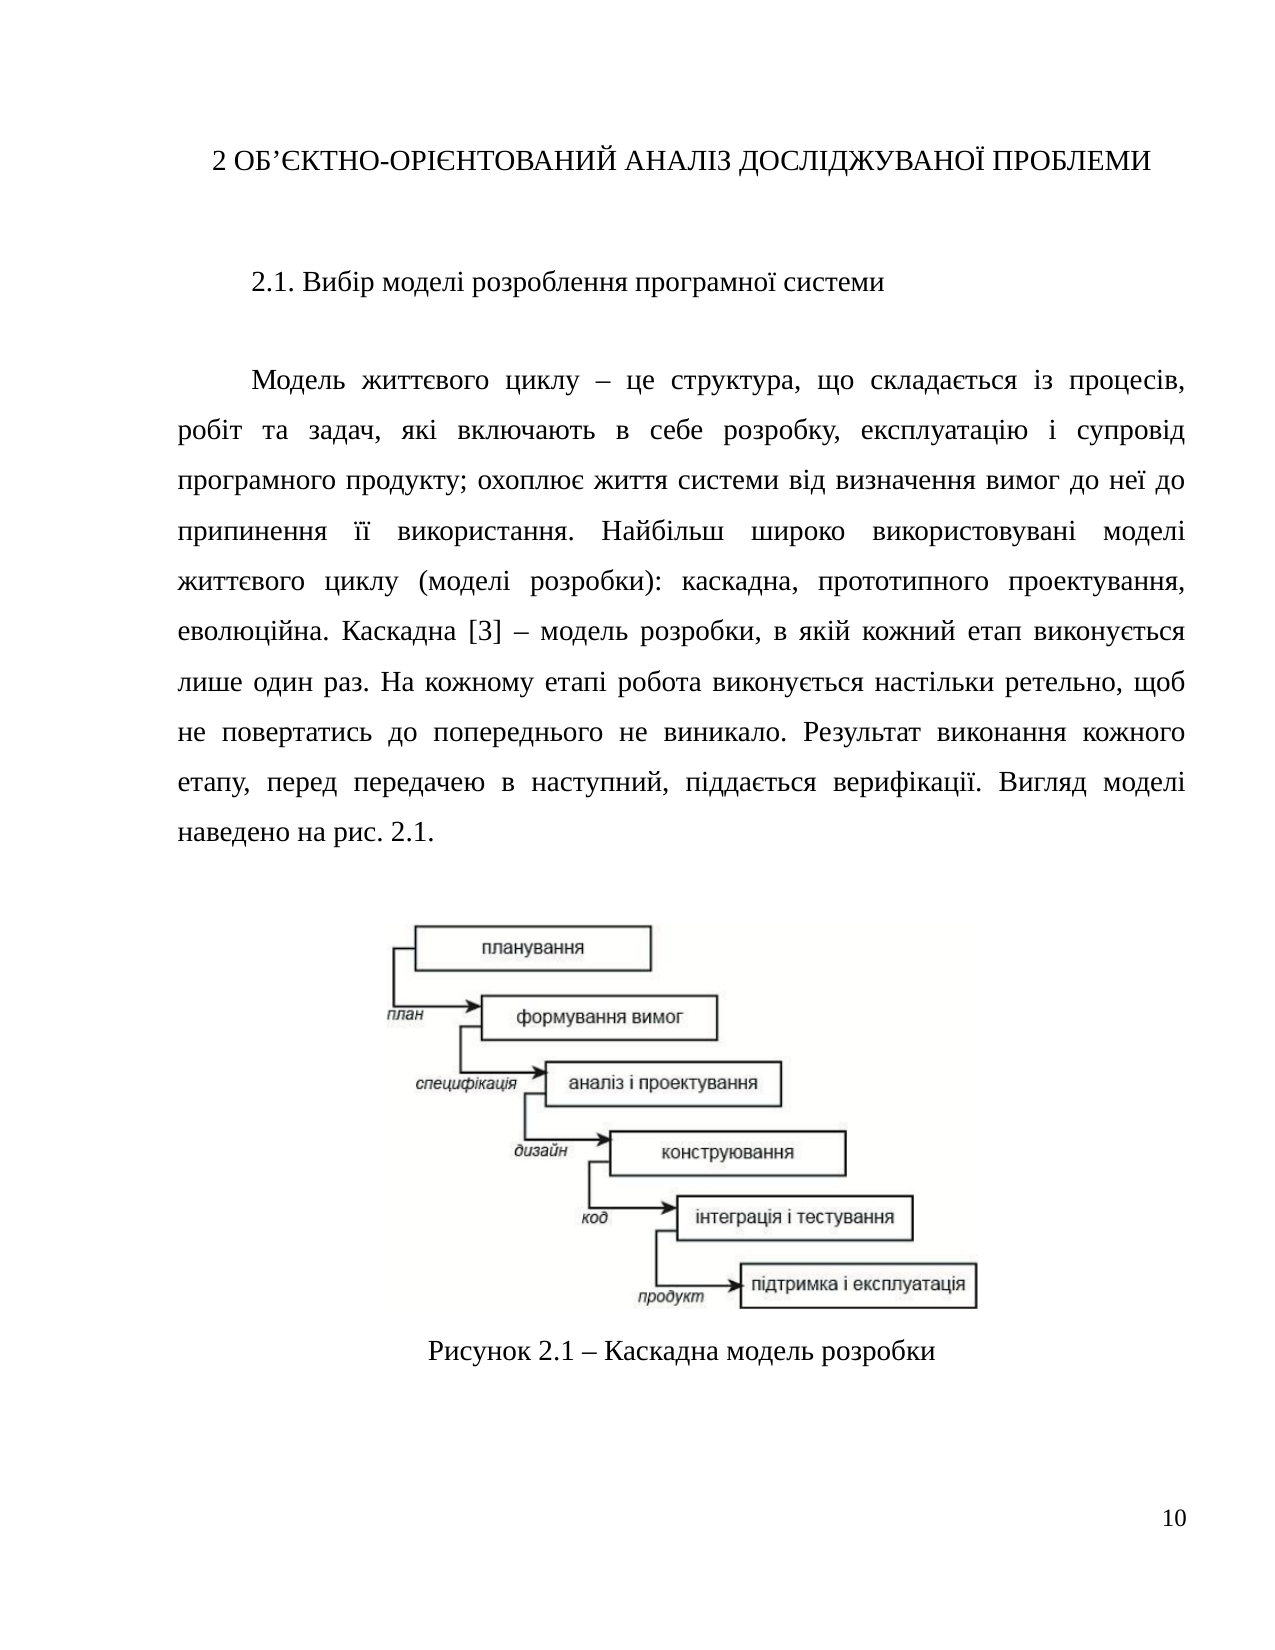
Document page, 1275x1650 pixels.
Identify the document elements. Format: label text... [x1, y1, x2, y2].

subtitle 2 ОБ’ЄКТНО-ОРІЄНТОВАНИЙ АНАЛІЗ ДОСЛІДЖУВАНОЇ ПРОБЛЕМИ [177, 143, 1186, 177]
subtitle 2.1. Вибір моделі розроблення програмної системи [177, 260, 1186, 299]
text Модель життєвого циклу – це структура, що складається із процесів, робіт та задач, які включають в себе розробку, експлуатацію і супровід програмного продукту; охоплює життя системи від визначення вимог до неї до припинення її використання. Найбільш широко використовувані моделі життєвого циклу (моделі розробки): каскадна, прототипного проектування, еволюційна. Каскадна [3] – модель розробки, в якій кожний етап виконується лише один раз. На кожному етапі робота виконується настільки ретельно, щоб не повертатись до попереднього не виникало. Результат виконання кожного етапу, перед передачею в наступний, піддається верифікації. Вигляд моделі наведено на рис. 2.1. [177, 362, 1186, 848]
picture [379, 915, 985, 1317]
text Рисунок 2.1 – Каскадна модель розробки [177, 1333, 1186, 1367]
